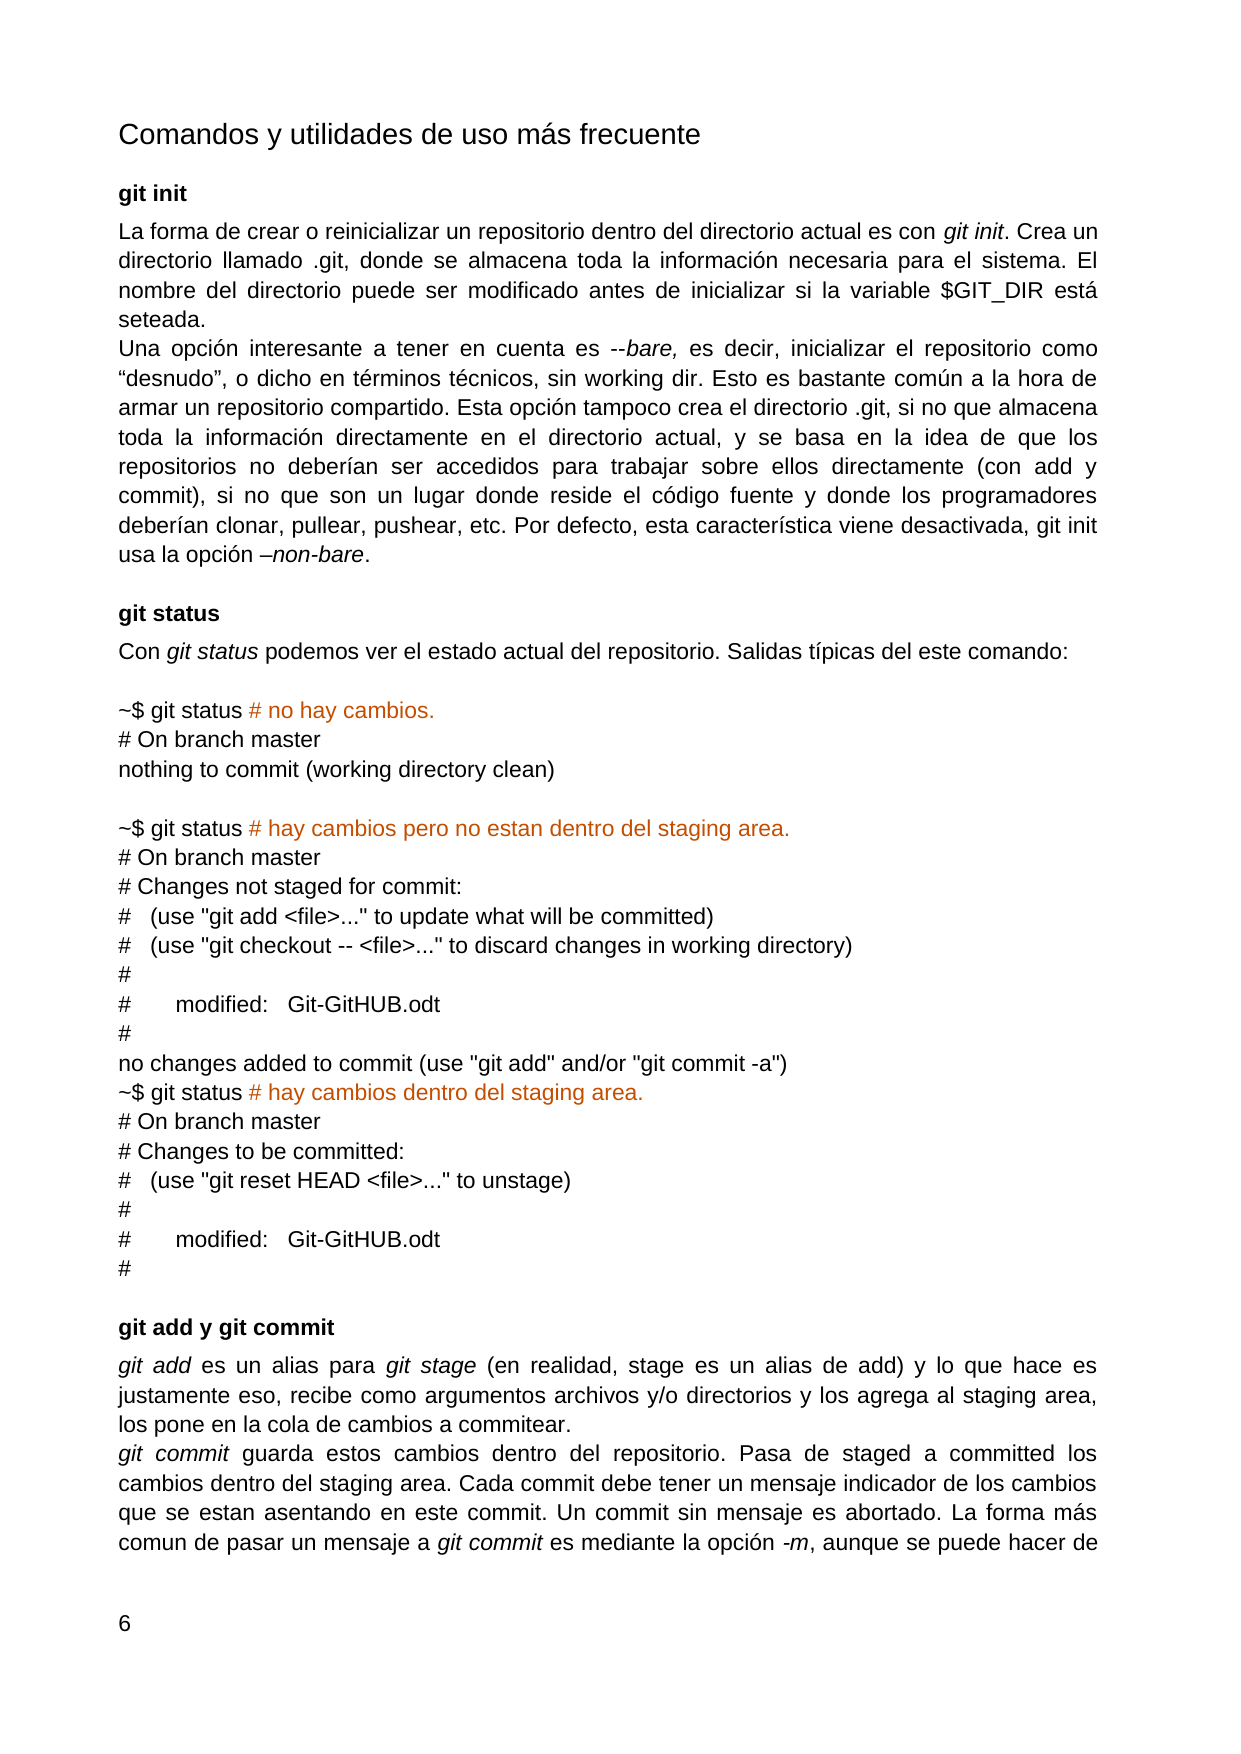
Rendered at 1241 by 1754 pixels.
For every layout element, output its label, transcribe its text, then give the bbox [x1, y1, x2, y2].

text # On branch master [118, 844, 1098, 870]
text La forma de crear o reinicializar un repositorio dentro del directorio actual es con git init. Crea un directorio llamado .git, donde se almacena toda la información necesaria para el sistema. El nombre del directorio puede ser modificado antes de inicializar si la variable $GIT_DIR está seteada. [118, 219, 1098, 332]
text # (use "git add <file>..." to update what will be committed) [118, 903, 1098, 929]
text git commit guarda estos cambios dentro del repositorio. Pasa de staged a committed los cambios dentro del staging area. Cada commit debe tener un mensaje indicador de los cambios que se estan asentando en este commit. Un commit sin mensaje es abortado. La forma más comun de pasar un mensaje a git commit es mediante la opción -m, aunque se puede hacer de [118, 1441, 1098, 1555]
text ~$ git status # hay cambios dentro del staging area. [118, 1079, 1098, 1105]
text # [118, 1021, 1098, 1046]
text ~$ git status # no hay cambios. [118, 698, 1098, 723]
text # modified: Git-GitHUB.odt [118, 991, 1098, 1017]
text # Changes not staged for commit: [118, 874, 1098, 899]
text # (use "git reset HEAD <file>..." to unstage) [118, 1168, 1098, 1193]
text # On branch master [118, 727, 1098, 753]
text no changes added to commit (use "git add" and/or "git commit -a") [118, 1050, 1098, 1076]
text # Changes to be committed: [118, 1138, 1098, 1164]
text # [118, 1256, 1098, 1281]
text # modified: Git-GitHUB.odt [118, 1226, 1098, 1252]
text ~$ git status # hay cambios pero no estan dentro del staging area. [118, 815, 1098, 841]
text nothing to commit (working directory clean) [118, 756, 1098, 782]
text git add y git commit [118, 1314, 1122, 1340]
text # [118, 1197, 1098, 1223]
text git status [220, 601, 1122, 626]
text # [118, 962, 1098, 988]
text Comandos y utilidades de uso más frecuente [118, 118, 1122, 151]
text Una opción interesante a tener en cuenta es --bare, es decir, inicializar el repositorio como “desnudo”, o dicho en términos técnicos, sin working dir. Esto es bastante común a la hora de armar un repositorio compartido. Esta opción tampoco crea el directorio .git, si no que almacena toda la información directamente en el directorio actual, y se basa en la idea de que los repositorios no deberían ser accedidos para trabajar sobre ellos directamente (con add y commit), si no que son un lugar donde reside el código fuente y donde los programadores deberían clonar, pullear, pushear, etc. Por defecto, esta característica viene desactivada, git init usa la opción –non-bare. [118, 336, 1098, 567]
text Con git status podemos ver el estado actual del repositorio. Salidas típicas del este comando: [118, 639, 1098, 664]
text git add es un alias para git stage (en realidad, stage es un alias de add) y lo que hace es justamente eso, recibe como argumentos archivos y/o directorios y los agrega al staging area, los pone en la cola de cambios a commitear. [118, 1353, 1098, 1437]
text # On branch master [118, 1109, 1098, 1134]
text # (use "git checkout -- <file>..." to discard changes in working directory) [118, 933, 1098, 958]
text git init [193, 180, 1122, 206]
